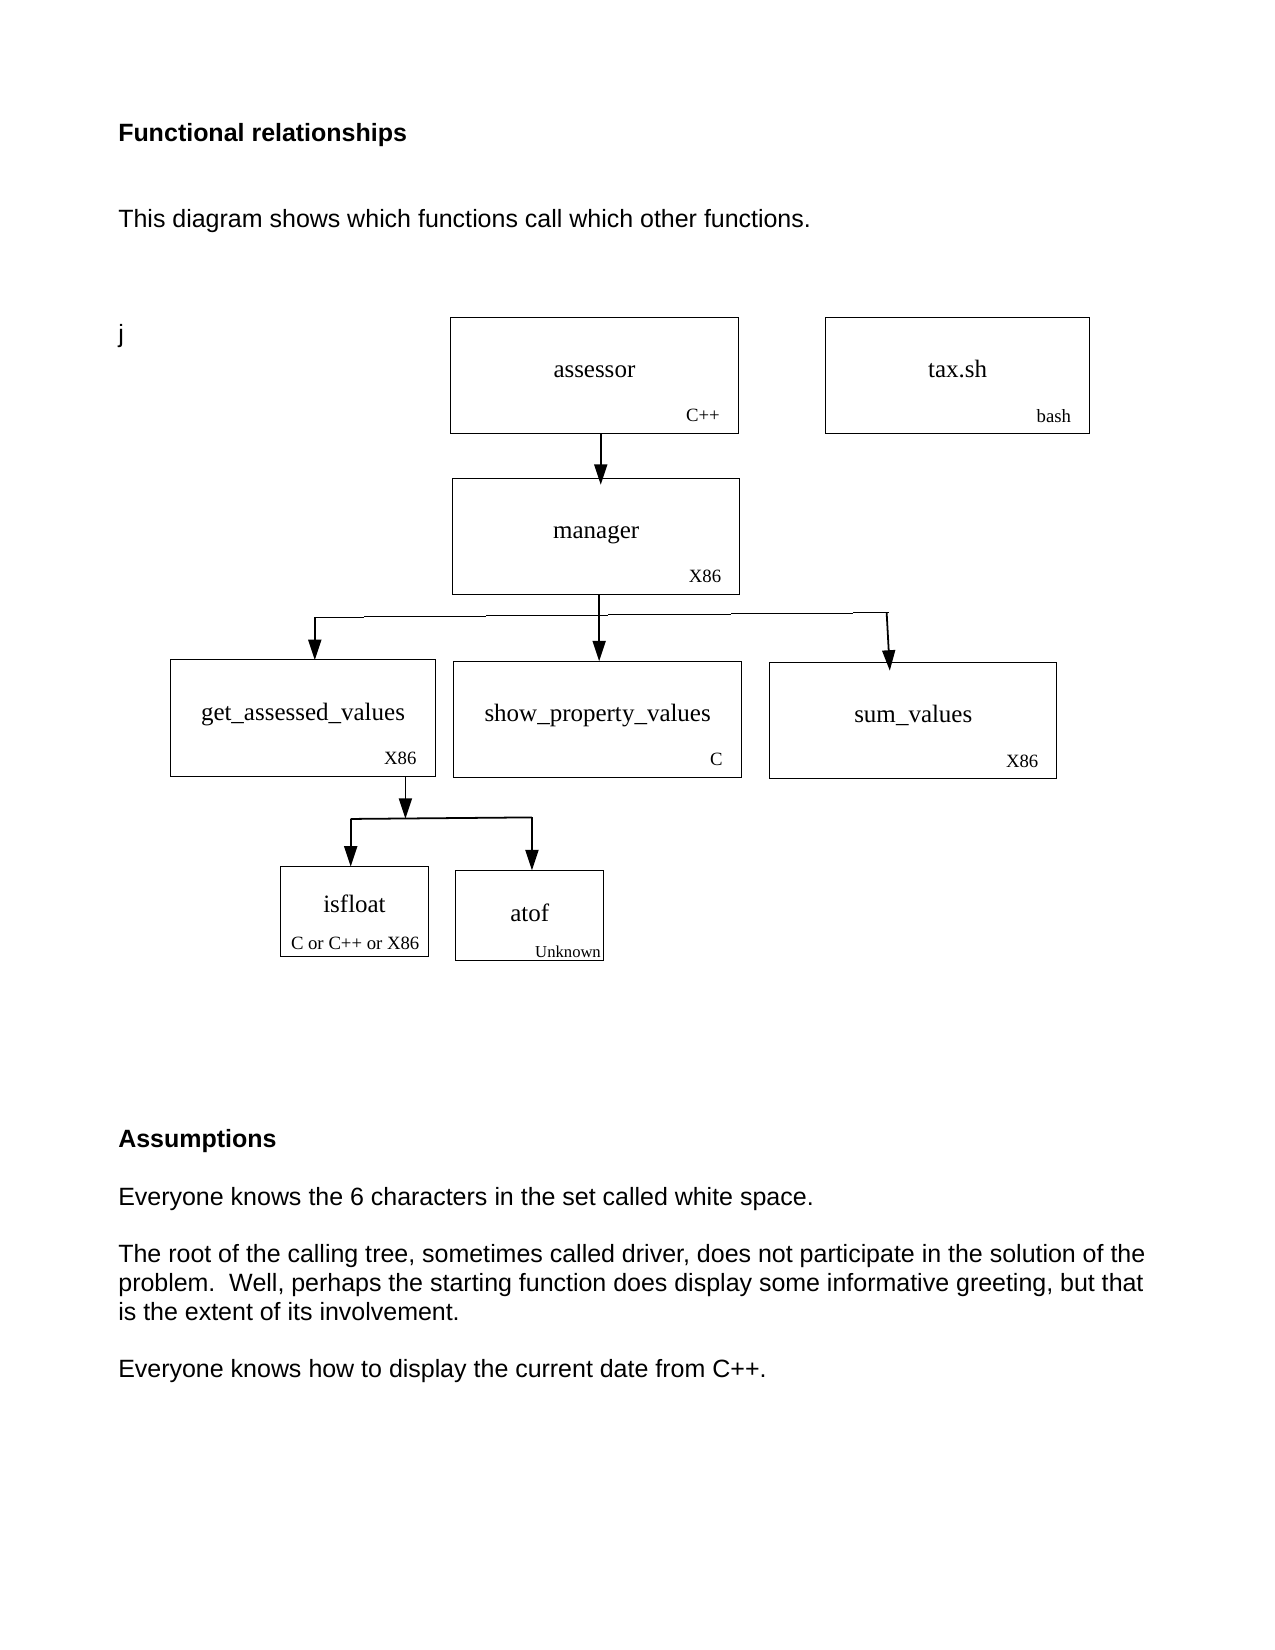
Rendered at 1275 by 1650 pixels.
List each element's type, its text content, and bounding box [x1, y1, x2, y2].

text [1090, 319, 1157, 348]
text Everyone knows how to display the current date from C++. [118, 1354, 1157, 1383]
text j [118, 319, 450, 348]
text Assumptions [118, 1124, 1157, 1153]
text Everyone knows the 6 characters in the set called white space. [118, 1182, 1157, 1211]
text The root of the calling tree, sometimes called driver, does not participate in the solution of the problem. Well, perhaps the starting function does display some informative greeting, but that is the extent of its involvement. [118, 1239, 1157, 1326]
text Functional relationships [118, 118, 1157, 147]
text [739, 319, 825, 348]
text This diagram shows which functions call which other functions. [118, 204, 1157, 233]
